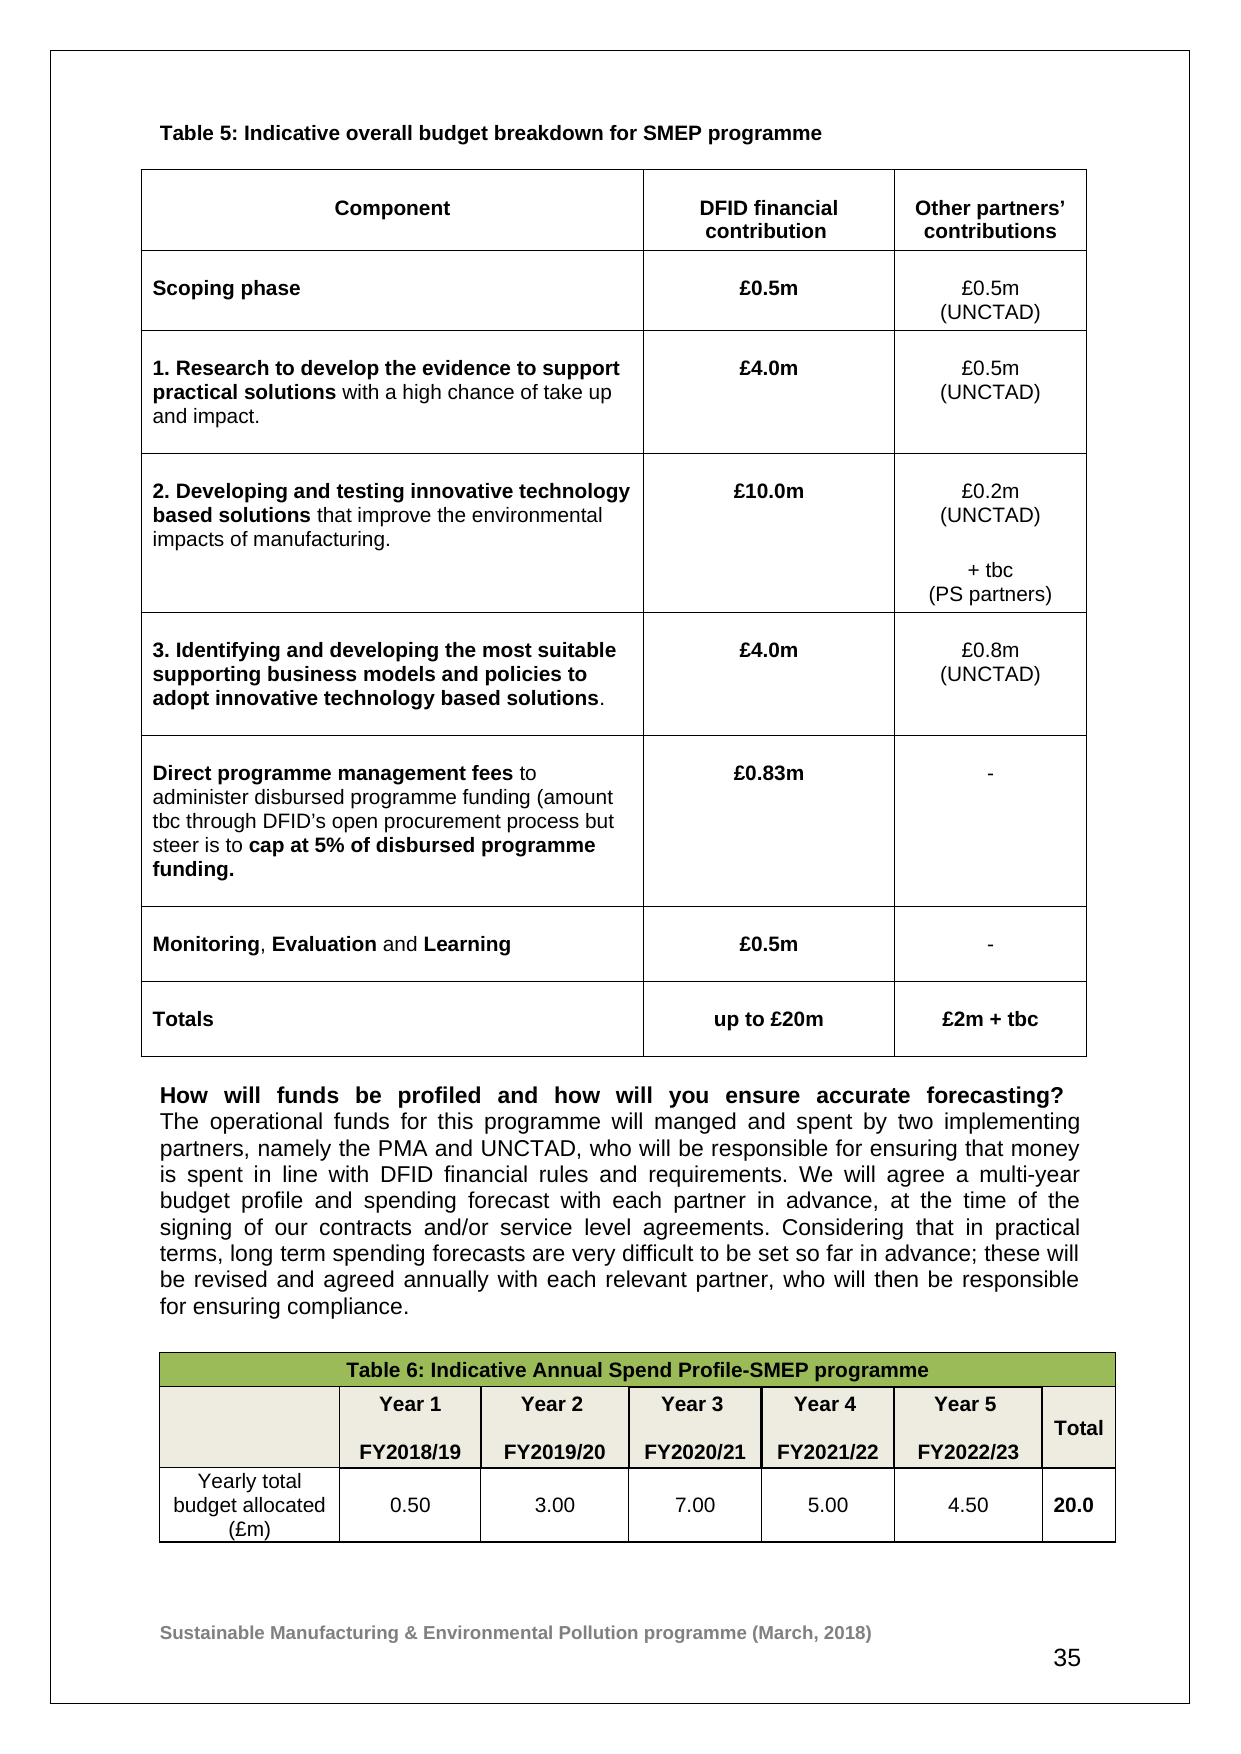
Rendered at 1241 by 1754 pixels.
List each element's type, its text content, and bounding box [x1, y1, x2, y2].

table_cell 3. Identifying and developing the most suitable supporting business models and policies to adopt innovative technology based solutions. [142, 613, 643, 735]
table_cell Year 5 FY2022/23 [895, 1388, 1041, 1467]
table_cell - [895, 907, 1086, 981]
table_header Other partners’ contributions [895, 170, 1086, 249]
table_cell 1. Research to develop the evidence to support practical solutions with a high chance of take up and impact. [142, 331, 643, 453]
table_cell - [895, 736, 1086, 906]
table_header DFID financial contribution [644, 170, 894, 249]
table_cell Totals [142, 982, 643, 1056]
table_cell £10.0m [644, 454, 894, 612]
table_cell £0.5m (UNCTAD) [895, 331, 1086, 453]
text Table 5: Indicative overall budget breakdown for SMEP programme [159, 120, 1081, 144]
table_cell 20.0 [1043, 1469, 1115, 1541]
table_header Table 6: Indicative Annual Spend Profile-SMEP programme [160, 1353, 1115, 1386]
table_cell Year 1 FY2018/19 [340, 1387, 480, 1467]
table_cell Year 4 FY2021/22 [763, 1388, 893, 1467]
table_cell up to £20m [644, 982, 894, 1056]
table_cell [160, 1387, 339, 1467]
table_cell 5.00 [762, 1469, 894, 1541]
table_cell 0.50 [340, 1469, 480, 1541]
table_cell Direct programme management fees to administer disbursed programme funding (amount tbc through DFID’s open procurement process but steer is to cap at 5% of disbursed programme funding. [142, 736, 643, 906]
table_cell £0.5m [644, 251, 894, 330]
table_cell £0.2m (UNCTAD) + tbc (PS partners) [895, 454, 1086, 612]
table_cell Total [1043, 1387, 1115, 1467]
table_cell Monitoring, Evaluation and Learning [142, 907, 643, 981]
table_cell Year 3 FY2020/21 [630, 1388, 760, 1467]
table_cell £4.0m [644, 613, 894, 735]
table_cell £4.0m [644, 331, 894, 453]
text How will funds be profiled and how will you ensure accurate forecasting? The operational funds for this programme will manged and spent by two implementing partners, namely the PMA and UNCTAD, who will be responsible for ensuring that money is spent in line with DFID financial rules and requirements. We will agree a multi-year budget profile and spending forecast with each partner in advance, at the time of the signing of our contracts and/or service level agreements. Considering that in practical terms, long term spending forecasts are very difficult to be set so far in advance; these will be revised and agreed annually with each relevant partner, who will then be responsible for ensuring compliance. [159, 1082, 1081, 1319]
table_cell 3.00 [481, 1469, 628, 1541]
table_header Component [142, 170, 643, 249]
table_cell £0.83m [644, 736, 894, 906]
table_cell 2. Developing and testing innovative technology based solutions that improve the environmental impacts of manufacturing. [142, 454, 643, 612]
table_cell £0.8m (UNCTAD) [895, 613, 1086, 735]
table_cell Scoping phase [142, 251, 643, 330]
table_cell 7.00 [629, 1469, 761, 1541]
table_cell Year 2 FY2019/20 [482, 1387, 628, 1467]
table_cell Yearly total budget allocated (£m) [160, 1468, 339, 1541]
table_cell £2m + tbc [895, 982, 1086, 1056]
table_cell £0.5m (UNCTAD) [895, 251, 1086, 330]
table_cell £0.5m [644, 907, 894, 981]
table_cell 4.50 [895, 1469, 1042, 1541]
